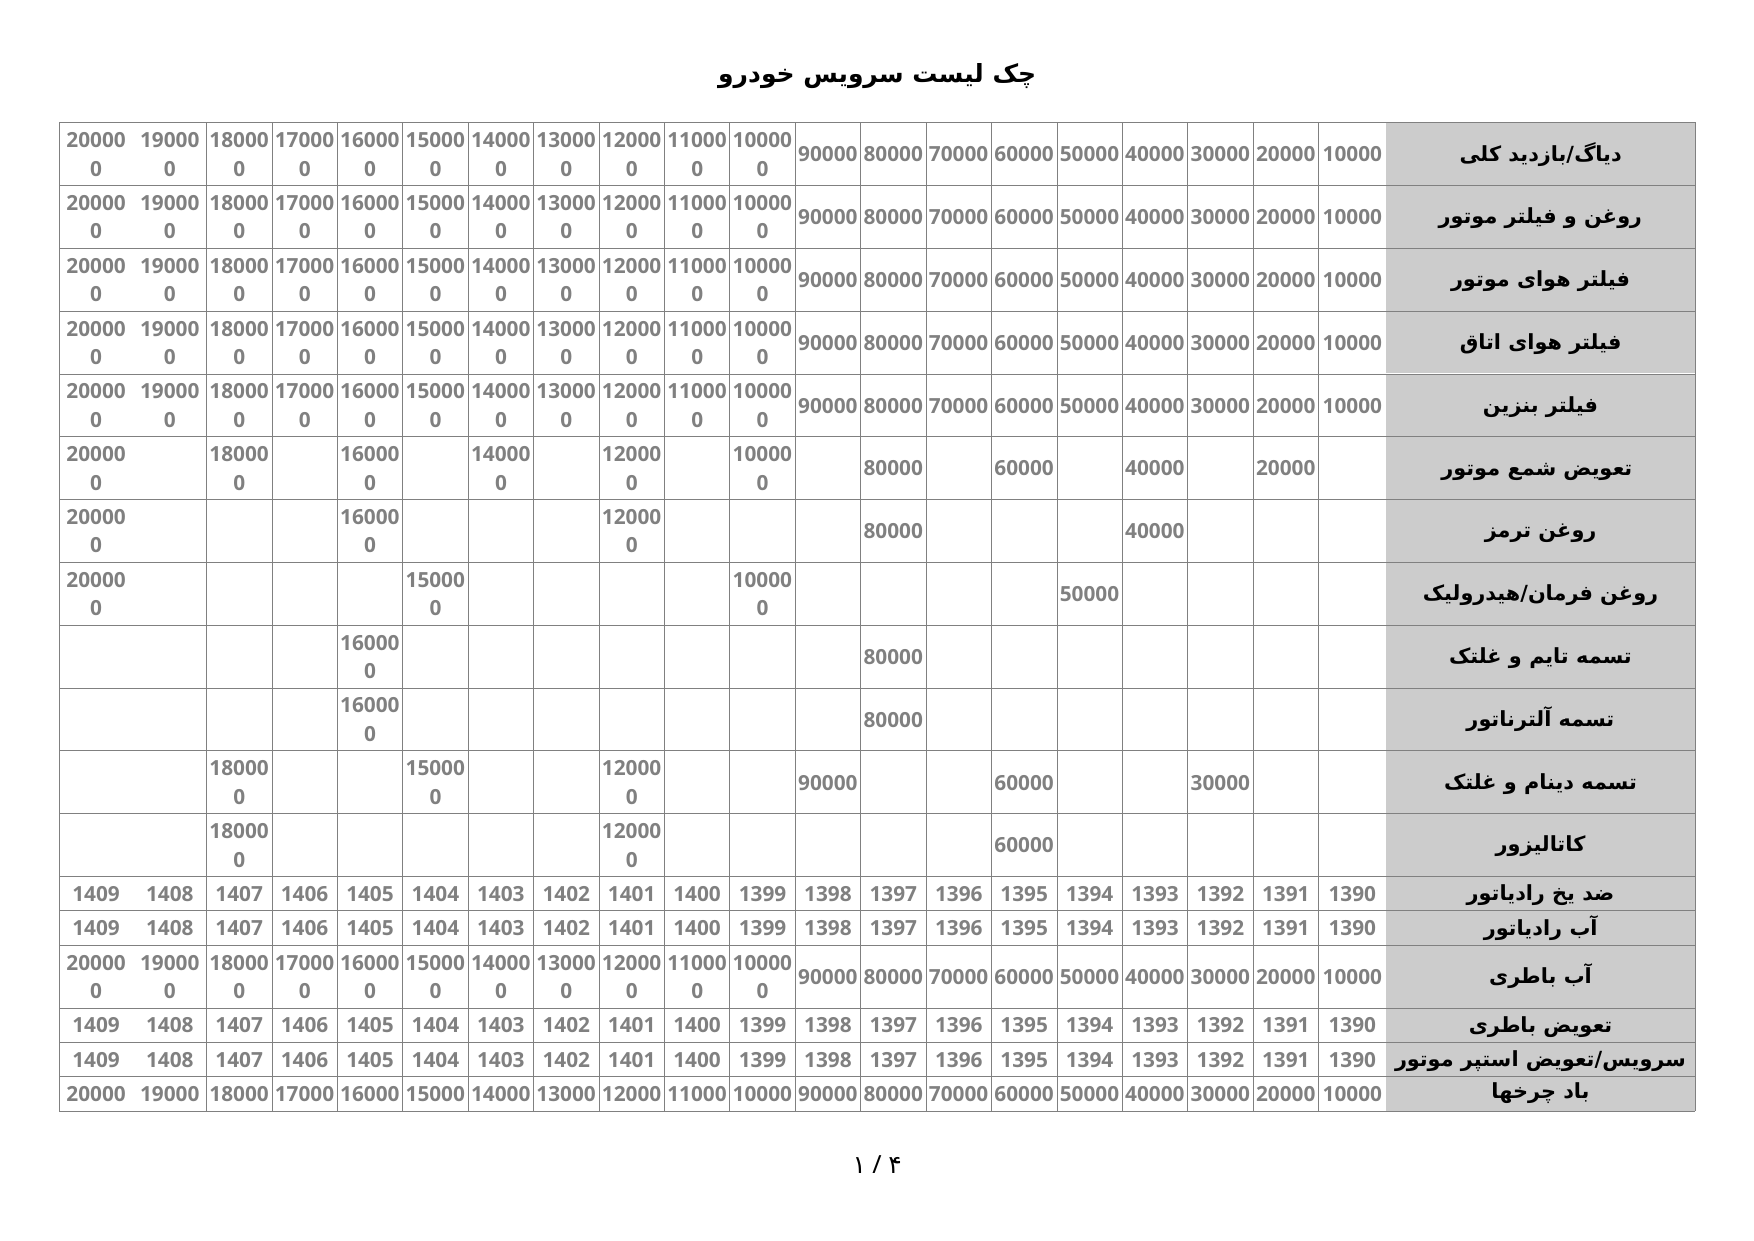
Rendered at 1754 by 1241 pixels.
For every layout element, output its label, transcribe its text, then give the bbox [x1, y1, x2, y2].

table_cell 1391 [1254, 1009, 1318, 1042]
table_cell 180000 [207, 751, 272, 813]
table_header 40000 [1123, 123, 1187, 185]
table_cell 60000 [992, 1077, 1057, 1111]
table_cell 80000 [861, 312, 926, 373]
table_cell [273, 626, 337, 688]
table_header 10000 [1319, 123, 1386, 185]
table_cell 1408 [133, 1009, 206, 1042]
table_cell 200000 [60, 563, 133, 625]
table_cell [338, 563, 402, 625]
table_cell 1405 [338, 1009, 402, 1042]
table_cell تسمه آلترناتور [1386, 689, 1695, 750]
table_cell 1403 [469, 877, 533, 910]
table_cell 80000 [861, 626, 926, 688]
table_cell 1399 [730, 1009, 795, 1042]
table_cell 1390 [1319, 877, 1386, 910]
table_cell [796, 437, 860, 499]
table_cell [1188, 689, 1253, 750]
table_header 120000 [600, 123, 664, 185]
table_cell 1399 [730, 1043, 795, 1076]
table_cell 10000 [730, 1077, 795, 1111]
table_cell 80000 [861, 186, 926, 248]
table_cell 1402 [534, 877, 599, 910]
table_cell 1396 [927, 1043, 991, 1076]
table_cell 1402 [534, 1009, 599, 1042]
table_cell 60000 [992, 437, 1057, 499]
table_cell [665, 689, 729, 750]
table_cell 120000 [600, 375, 664, 436]
table_cell 50000 [1058, 563, 1122, 625]
table_cell 40000 [1123, 312, 1187, 373]
table_cell 110000 [665, 946, 729, 1008]
table_cell [1254, 814, 1318, 876]
table_header 30000 [1188, 123, 1253, 185]
table_cell 60000 [992, 312, 1057, 373]
table_cell 1402 [534, 911, 599, 945]
table_cell 100000 [730, 437, 795, 499]
table_cell 70000 [927, 1077, 991, 1111]
table_cell 1406 [273, 911, 337, 945]
table_cell 10000 [1319, 312, 1386, 373]
table_cell 1398 [796, 911, 860, 945]
table_cell فیلتر هوای اتاق [1386, 312, 1695, 373]
table_cell 150000 [403, 563, 468, 625]
table_cell 180000 [207, 312, 272, 373]
table_cell 160000 [338, 249, 402, 311]
table_cell 60000 [992, 186, 1057, 248]
table_cell [927, 751, 991, 813]
table_cell 70000 [927, 186, 991, 248]
table_cell [60, 814, 133, 876]
table_header 80000 [861, 123, 926, 185]
table_cell 90000 [796, 249, 860, 311]
table_cell 160000 [338, 689, 402, 750]
table_cell 1390 [1319, 911, 1386, 945]
table_cell [534, 437, 599, 499]
table_header 100000 [730, 123, 795, 185]
table_cell 50000 [1058, 312, 1122, 373]
table_cell 190000 [133, 946, 206, 1008]
table_cell [133, 500, 206, 562]
table_cell 1401 [600, 1009, 664, 1042]
table_cell 1394 [1058, 1009, 1122, 1042]
table_cell 1392 [1188, 1043, 1253, 1076]
table_cell [600, 626, 664, 688]
table_header 20000 [1254, 123, 1318, 185]
table_cell تعویض شمع موتور [1386, 437, 1695, 499]
table_cell [861, 814, 926, 876]
table_cell 1403 [469, 911, 533, 945]
table_cell 1406 [273, 1009, 337, 1042]
table_cell [1123, 689, 1187, 750]
table_cell [927, 626, 991, 688]
table_cell آب رادیاتور [1386, 911, 1695, 945]
table_cell 50000 [1058, 186, 1122, 248]
table_cell 130000 [534, 375, 599, 436]
table_cell [796, 814, 860, 876]
table_cell 90000 [796, 375, 860, 436]
table_header 150000 [403, 123, 468, 185]
table_cell 170000 [273, 375, 337, 436]
table_cell 1395 [992, 911, 1057, 945]
table_cell [730, 689, 795, 750]
table_cell 40000 [1123, 500, 1187, 562]
table_cell 160000 [338, 375, 402, 436]
table_cell 20000 [1254, 249, 1318, 311]
table_cell 130000 [534, 249, 599, 311]
table_cell 20000 [1254, 946, 1318, 1008]
table_header 50000 [1058, 123, 1122, 185]
table_header دیاگ/بازدید کلی [1386, 123, 1695, 185]
table_cell 40000 [1123, 946, 1187, 1008]
table_cell 170000 [273, 946, 337, 1008]
table_cell [534, 626, 599, 688]
table_cell 1391 [1254, 1043, 1318, 1076]
table_cell [338, 814, 402, 876]
table_cell 1402 [534, 1043, 599, 1076]
table_cell 1409 [60, 1043, 133, 1076]
table_header 130000 [534, 123, 599, 185]
table_cell [1058, 689, 1122, 750]
table_cell [273, 814, 337, 876]
table_cell 130000 [534, 946, 599, 1008]
table_cell 80000 [861, 375, 926, 436]
table_cell 100000 [730, 312, 795, 373]
table_cell [403, 626, 468, 688]
table_cell [927, 437, 991, 499]
table_header 190000 [133, 123, 206, 185]
table_cell 40000 [1123, 1077, 1187, 1111]
table_cell 1393 [1123, 911, 1187, 945]
table_cell [1319, 437, 1386, 499]
table_cell [730, 500, 795, 562]
table_cell 70000 [927, 312, 991, 373]
table_cell [861, 751, 926, 813]
table_cell 1394 [1058, 877, 1122, 910]
table_cell 10000 [1319, 249, 1386, 311]
table_cell 120000 [600, 312, 664, 373]
table_cell 30000 [1188, 249, 1253, 311]
table_cell 20000 [60, 1077, 133, 1111]
table_cell 1398 [796, 877, 860, 910]
table_cell [665, 563, 729, 625]
table_cell 70000 [927, 375, 991, 436]
table_cell [1254, 751, 1318, 813]
table_cell 130000 [534, 186, 599, 248]
table_cell 1407 [207, 877, 272, 910]
table_cell 80000 [861, 500, 926, 562]
table_cell ضد یخ رادیاتور [1386, 877, 1695, 910]
table_cell 70000 [927, 946, 991, 1008]
table_cell [730, 751, 795, 813]
table_cell 1406 [273, 877, 337, 910]
table_cell 40000 [1123, 437, 1187, 499]
table_cell [273, 563, 337, 625]
table_cell 50000 [1058, 1077, 1122, 1111]
table_cell روغن ترمز [1386, 500, 1695, 562]
table_cell [730, 814, 795, 876]
table_cell [403, 689, 468, 750]
table_cell 140000 [469, 946, 533, 1008]
table_cell 1409 [60, 877, 133, 910]
table_cell 30000 [1188, 751, 1253, 813]
table_header 160000 [338, 123, 402, 185]
table_cell 80000 [861, 946, 926, 1008]
table_cell 180000 [207, 946, 272, 1008]
table_cell 110000 [665, 312, 729, 373]
table_cell [534, 500, 599, 562]
table_cell [665, 437, 729, 499]
table_cell [1254, 500, 1318, 562]
table_cell کاتالیزور [1386, 814, 1695, 876]
table_cell 90000 [796, 751, 860, 813]
table_cell تسمه تایم و غلتک [1386, 626, 1695, 688]
table_cell 13000 [534, 1077, 599, 1111]
table_cell 120000 [600, 751, 664, 813]
table_cell [1058, 500, 1122, 562]
table_cell 1401 [600, 911, 664, 945]
table_cell 30000 [1188, 946, 1253, 1008]
table_cell 160000 [338, 312, 402, 373]
table_cell 1404 [403, 1043, 468, 1076]
table_cell [1319, 814, 1386, 876]
table_cell [534, 814, 599, 876]
table_cell 1400 [665, 1009, 729, 1042]
table_cell [469, 563, 533, 625]
table_cell 120000 [600, 437, 664, 499]
table_cell باد چرخها [1386, 1077, 1695, 1111]
table_cell 10000 [1319, 1077, 1386, 1111]
table_cell 1393 [1123, 877, 1187, 910]
table_cell 1393 [1123, 1009, 1187, 1042]
table_cell 90000 [796, 1077, 860, 1111]
table_cell 1404 [403, 877, 468, 910]
table_cell [338, 751, 402, 813]
text چک لیست سرویس خودرو [59, 59, 1695, 88]
table_cell [207, 689, 272, 750]
table_cell 1391 [1254, 877, 1318, 910]
table_cell [273, 500, 337, 562]
table_cell 20000 [1254, 186, 1318, 248]
table_cell 16000 [338, 1077, 402, 1111]
table_cell 130000 [534, 312, 599, 373]
table_cell 1409 [60, 911, 133, 945]
table_cell [1123, 626, 1187, 688]
table_cell 40000 [1123, 186, 1187, 248]
table_cell 110000 [665, 186, 729, 248]
table_cell 1400 [665, 877, 729, 910]
table_header 200000 [60, 123, 133, 185]
table_cell 180000 [207, 249, 272, 311]
table_cell [273, 689, 337, 750]
table_cell [1123, 563, 1187, 625]
table_cell 160000 [338, 626, 402, 688]
table_cell [534, 751, 599, 813]
table_cell [600, 689, 664, 750]
table_cell 150000 [403, 375, 468, 436]
table_cell [665, 814, 729, 876]
table_cell [1188, 814, 1253, 876]
table_cell 1400 [665, 1043, 729, 1076]
table_cell [133, 563, 206, 625]
table_cell [469, 689, 533, 750]
table_cell [796, 563, 860, 625]
table_cell تسمه دینام و غلتک [1386, 751, 1695, 813]
table_cell آب باطری [1386, 946, 1695, 1008]
table_cell 18000 [207, 1077, 272, 1111]
table_cell 1396 [927, 1009, 991, 1042]
table_cell [1188, 437, 1253, 499]
table_cell 60000 [992, 814, 1057, 876]
table_cell 1403 [469, 1043, 533, 1076]
table_cell 30000 [1188, 375, 1253, 436]
table_cell [992, 626, 1057, 688]
table_cell [1319, 563, 1386, 625]
table_cell [927, 814, 991, 876]
table_cell [207, 500, 272, 562]
table_cell 20000 [1254, 1077, 1318, 1111]
table_cell 60000 [992, 249, 1057, 311]
table_cell [133, 626, 206, 688]
table_cell [1254, 689, 1318, 750]
table_cell 1392 [1188, 1009, 1253, 1042]
table_cell 1397 [861, 1043, 926, 1076]
table_cell 1390 [1319, 1009, 1386, 1042]
table_cell 20000 [1254, 375, 1318, 436]
table_cell 11000 [665, 1077, 729, 1111]
table_cell 10000 [1319, 946, 1386, 1008]
table_cell سرویس/تعویض استپر موتور [1386, 1043, 1695, 1076]
table_cell 19000 [133, 1077, 206, 1111]
table_cell [1319, 500, 1386, 562]
table_cell 1398 [796, 1043, 860, 1076]
table_cell 1396 [927, 911, 991, 945]
table_cell [534, 563, 599, 625]
table_cell 90000 [796, 312, 860, 373]
table_header 110000 [665, 123, 729, 185]
table_cell 140000 [469, 437, 533, 499]
table_cell فیلتر بنزین [1386, 375, 1695, 436]
table_cell [469, 814, 533, 876]
table_cell [1319, 751, 1386, 813]
table_cell [1123, 751, 1187, 813]
table_cell [665, 751, 729, 813]
table_cell [60, 626, 133, 688]
table_cell 30000 [1188, 186, 1253, 248]
table_cell [534, 689, 599, 750]
table_cell روغن و فیلتر موتور [1386, 186, 1695, 248]
table_cell 30000 [1188, 312, 1253, 373]
table_cell 200000 [60, 186, 133, 248]
table_cell [403, 437, 468, 499]
table_cell 160000 [338, 946, 402, 1008]
table_cell 110000 [665, 249, 729, 311]
table_cell 190000 [133, 375, 206, 436]
table_cell 190000 [133, 186, 206, 248]
table_cell 150000 [403, 751, 468, 813]
table_cell 1394 [1058, 911, 1122, 945]
table_cell 90000 [796, 186, 860, 248]
table_cell 50000 [1058, 375, 1122, 436]
table_cell 1409 [60, 1009, 133, 1042]
table_cell 1407 [207, 1009, 272, 1042]
table_cell [133, 751, 206, 813]
table_cell 1397 [861, 911, 926, 945]
table_cell [133, 814, 206, 876]
table_cell 14000 [469, 1077, 533, 1111]
table_cell 1396 [927, 877, 991, 910]
table_cell فیلتر هوای موتور [1386, 249, 1695, 311]
table_cell 120000 [600, 186, 664, 248]
table_cell [273, 751, 337, 813]
table_cell 1400 [665, 911, 729, 945]
table_cell 40000 [1123, 249, 1187, 311]
table_header 70000 [927, 123, 991, 185]
table_cell 50000 [1058, 249, 1122, 311]
table_cell 200000 [60, 312, 133, 373]
table_cell [992, 563, 1057, 625]
table_header 90000 [796, 123, 860, 185]
table_cell 1408 [133, 1043, 206, 1076]
table_header 60000 [992, 123, 1057, 185]
table_cell روغن فرمان/هیدرولیک [1386, 563, 1695, 625]
table_cell 100000 [730, 946, 795, 1008]
table_cell 1398 [796, 1009, 860, 1042]
table_cell 180000 [207, 375, 272, 436]
table_cell [1254, 563, 1318, 625]
table_header 140000 [469, 123, 533, 185]
table_cell 1404 [403, 1009, 468, 1042]
table_cell 1393 [1123, 1043, 1187, 1076]
table_cell [469, 626, 533, 688]
table_cell [1058, 814, 1122, 876]
table_cell 170000 [273, 249, 337, 311]
table_cell 1404 [403, 911, 468, 945]
table_cell [469, 751, 533, 813]
table_cell 1403 [469, 1009, 533, 1042]
table_cell 70000 [927, 249, 991, 311]
table_cell [796, 500, 860, 562]
table_cell [1058, 751, 1122, 813]
table_cell 1399 [730, 877, 795, 910]
table_cell 1397 [861, 1009, 926, 1042]
table_cell [861, 563, 926, 625]
table_cell 200000 [60, 500, 133, 562]
table_cell 1395 [992, 1009, 1057, 1042]
table_cell 1401 [600, 1043, 664, 1076]
table_cell 180000 [207, 814, 272, 876]
table_cell 1406 [273, 1043, 337, 1076]
table_cell 60000 [992, 946, 1057, 1008]
table_cell 200000 [60, 375, 133, 436]
table_cell 1407 [207, 1043, 272, 1076]
table_cell [1123, 814, 1187, 876]
table_cell 80000 [861, 437, 926, 499]
table_cell 50000 [1058, 946, 1122, 1008]
table_header 170000 [273, 123, 337, 185]
table_cell 100000 [730, 375, 795, 436]
table_cell 1395 [992, 1043, 1057, 1076]
table_cell 60000 [992, 375, 1057, 436]
table_cell 100000 [730, 563, 795, 625]
table_cell 80000 [861, 689, 926, 750]
table_cell [927, 563, 991, 625]
table_cell [600, 563, 664, 625]
table_cell 160000 [338, 500, 402, 562]
table_cell [927, 689, 991, 750]
table_cell 1399 [730, 911, 795, 945]
table_cell [1319, 626, 1386, 688]
table_cell 140000 [469, 375, 533, 436]
table_cell [665, 626, 729, 688]
table_cell 190000 [133, 249, 206, 311]
table_cell 1405 [338, 1043, 402, 1076]
table_cell 1395 [992, 877, 1057, 910]
table_cell [133, 689, 206, 750]
table_cell 120000 [600, 814, 664, 876]
table_cell [1058, 626, 1122, 688]
table_cell 40000 [1123, 375, 1187, 436]
table_cell 15000 [403, 1077, 468, 1111]
table_header 180000 [207, 123, 272, 185]
table_cell [60, 689, 133, 750]
table_cell 17000 [273, 1077, 337, 1111]
table_cell [665, 500, 729, 562]
table_cell 1390 [1319, 1043, 1386, 1076]
table_cell 150000 [403, 186, 468, 248]
table_cell 60000 [992, 751, 1057, 813]
table_cell 1392 [1188, 911, 1253, 945]
table_cell 10000 [1319, 375, 1386, 436]
table_cell [992, 500, 1057, 562]
table_cell 1394 [1058, 1043, 1122, 1076]
table_cell [403, 500, 468, 562]
table_cell 1408 [133, 877, 206, 910]
table_cell [730, 626, 795, 688]
table_cell 150000 [403, 249, 468, 311]
table_cell 20000 [1254, 312, 1318, 373]
table_cell 100000 [730, 186, 795, 248]
table_cell 150000 [403, 946, 468, 1008]
table_cell 200000 [60, 946, 133, 1008]
table_cell [796, 689, 860, 750]
table_cell [1188, 563, 1253, 625]
table_cell [1188, 626, 1253, 688]
table_cell 1401 [600, 877, 664, 910]
table_cell 100000 [730, 249, 795, 311]
table_cell 180000 [207, 186, 272, 248]
table_cell 80000 [861, 249, 926, 311]
table_cell [992, 689, 1057, 750]
table_cell 170000 [273, 312, 337, 373]
table_cell 200000 [60, 249, 133, 311]
table_cell [207, 626, 272, 688]
table_cell 10000 [1319, 186, 1386, 248]
table_cell [403, 814, 468, 876]
table_cell 180000 [207, 437, 272, 499]
table_cell 160000 [338, 186, 402, 248]
table_cell 30000 [1188, 1077, 1253, 1111]
table_cell 12000 [600, 1077, 664, 1111]
table_cell [133, 437, 206, 499]
table_cell 1405 [338, 877, 402, 910]
table_cell [1319, 689, 1386, 750]
table_cell 140000 [469, 186, 533, 248]
table_cell 1407 [207, 911, 272, 945]
table_cell [796, 626, 860, 688]
table_cell [1254, 626, 1318, 688]
table_cell 1408 [133, 911, 206, 945]
table_cell 150000 [403, 312, 468, 373]
table_cell [927, 500, 991, 562]
table_cell 1391 [1254, 911, 1318, 945]
table_cell 1405 [338, 911, 402, 945]
table_cell 140000 [469, 249, 533, 311]
table_cell 200000 [60, 437, 133, 499]
table_cell 140000 [469, 312, 533, 373]
table_cell [207, 563, 272, 625]
table_cell 120000 [600, 946, 664, 1008]
table_cell تعویض باطری [1386, 1009, 1695, 1042]
table_cell [60, 751, 133, 813]
table_cell [1188, 500, 1253, 562]
table_cell [469, 500, 533, 562]
table_cell 1397 [861, 877, 926, 910]
table_cell 160000 [338, 437, 402, 499]
table_cell 170000 [273, 186, 337, 248]
table_cell 1392 [1188, 877, 1253, 910]
table_cell 120000 [600, 249, 664, 311]
table_cell 120000 [600, 500, 664, 562]
table_cell [273, 437, 337, 499]
table_cell [1058, 437, 1122, 499]
table_cell 90000 [796, 946, 860, 1008]
table_cell 80000 [861, 1077, 926, 1111]
table_cell 190000 [133, 312, 206, 373]
table_cell 20000 [1254, 437, 1318, 499]
table_cell 110000 [665, 375, 729, 436]
